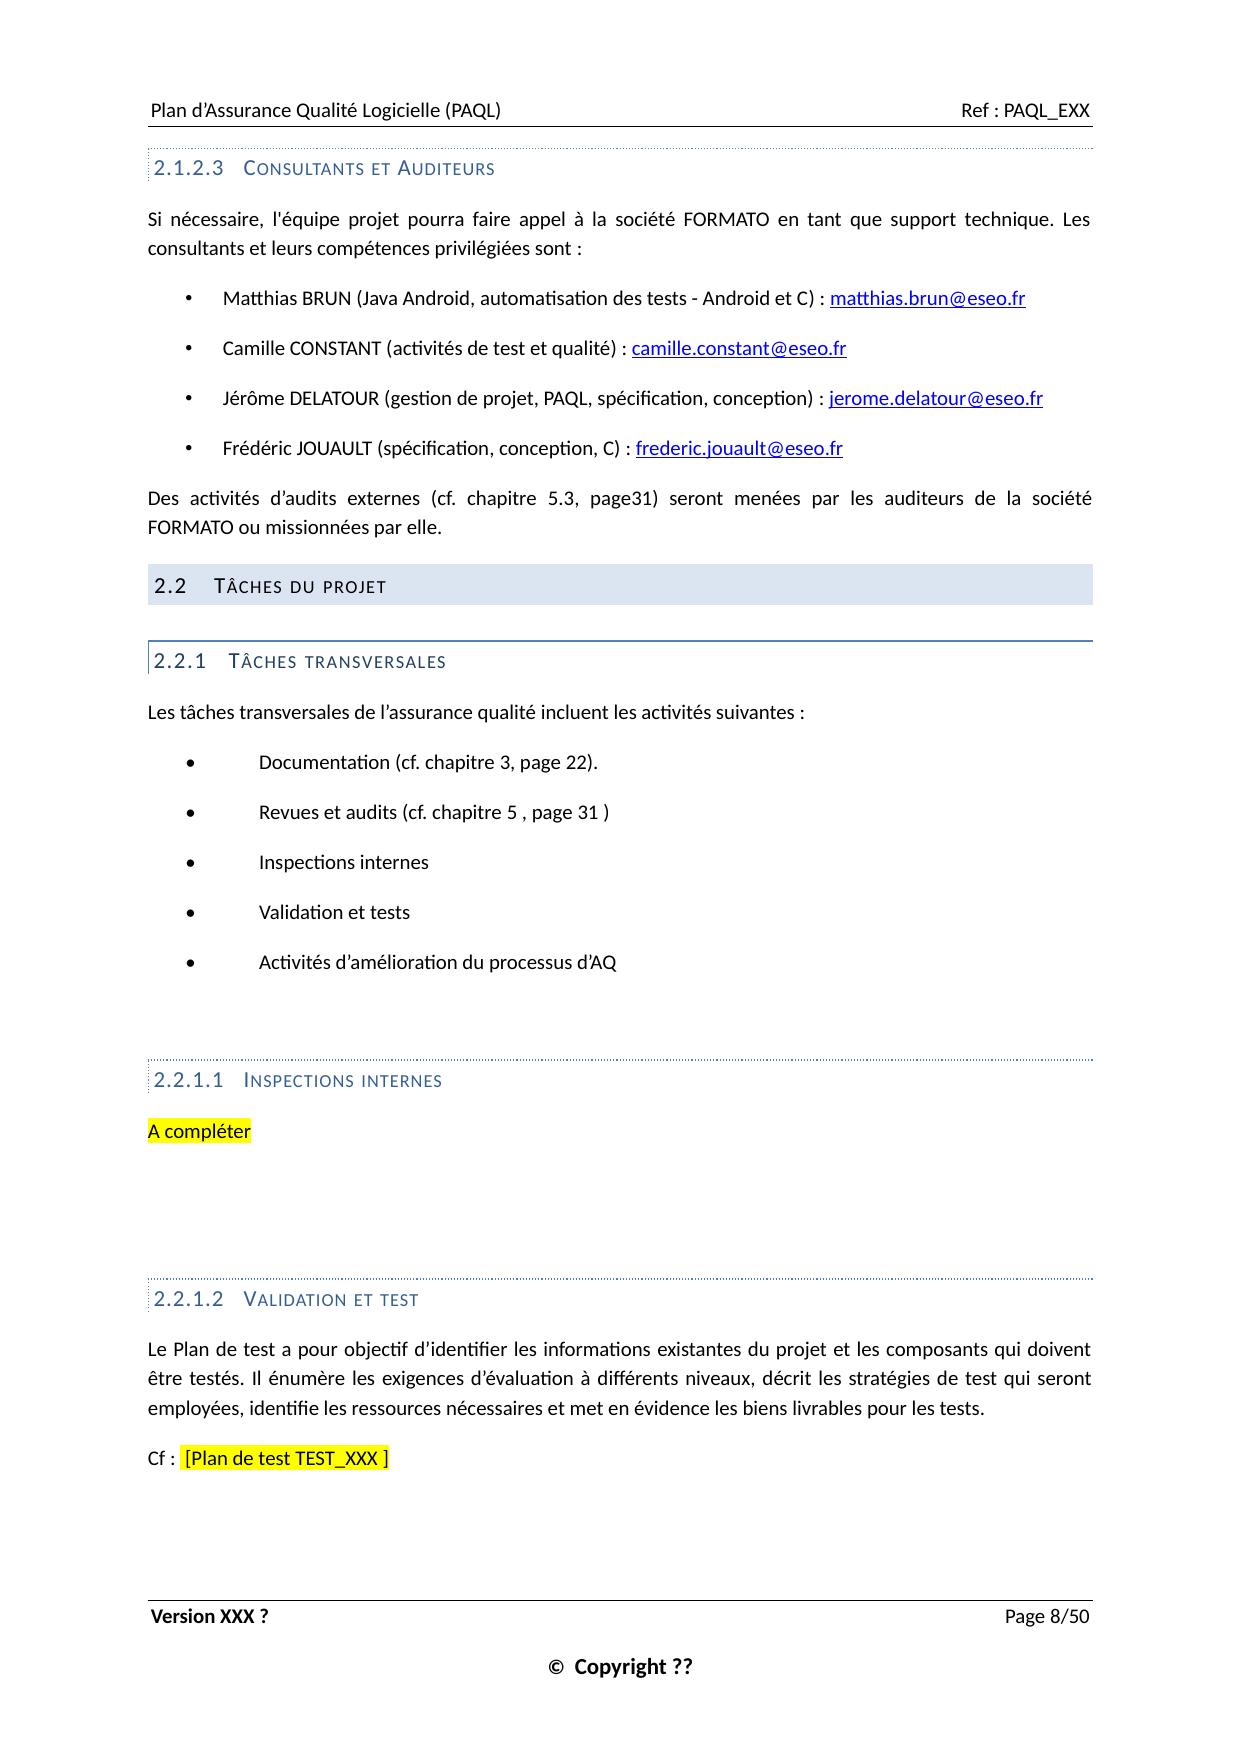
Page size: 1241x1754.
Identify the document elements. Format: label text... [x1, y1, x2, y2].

list Documentation (cf. chapitre 3, page 22). [185, 749, 1093, 774]
subtitle Inspections internes [148, 1059, 1093, 1093]
list Frédéric JOUAULT (spécification, conception, C) : frederic.jouault@eseo.fr [185, 435, 1093, 461]
list Validation et tests [185, 899, 1093, 924]
text Le Plan de test a pour objectif d’identifier les informations existantes du projet et les composants qui doivent être testés. Il énumère les exigences d’évaluation à différents niveaux, décrit les stratégies de test qui seront employées, identifie les ressources nécessaires et met en évidence les biens livrables pour les tests. [148, 1336, 1093, 1420]
text Si nécessaire, l'équipe projet pourra faire appel à la société FORMATO en tant que support technique. Les consultants et leurs compétences privilégiées sont : [148, 206, 1093, 261]
list Matthias BRUN (Java Android, automatisation des tests - Android et C) : matthias.brun@eseo.fr [185, 285, 1093, 311]
text Les tâches transversales de l’assurance qualité incluent les activités suivantes : [148, 699, 1093, 724]
list Revues et audits (cf. chapitre 5 , page 31 ) [185, 799, 1093, 824]
list Activités d’amélioration du processus d’AQ [185, 949, 1093, 974]
list Inspections internes [185, 849, 1093, 874]
subtitle Tâches transversales [149, 642, 1093, 674]
subtitle Tâches du projet [154, 571, 1086, 599]
text Cf : [Plan de test TEST_XXX ] [148, 1445, 1093, 1470]
text Des activités d’audits externes (cf. chapitre 5.3, page31) seront menées par les auditeurs de la société FORMATO ou missionnées par elle. [148, 485, 1093, 540]
list Jérôme DELATOUR (gestion de projet, PAQL, spécification, conception) : jerome.delatour@eseo.fr [185, 385, 1093, 411]
subtitle Validation et test [148, 1278, 1093, 1312]
text A compléter [148, 1118, 1093, 1143]
list Camille CONSTANT (activités de test et qualité) : camille.constant@eseo.fr [185, 335, 1093, 361]
subtitle Consultants et Auditeurs [148, 148, 1093, 181]
